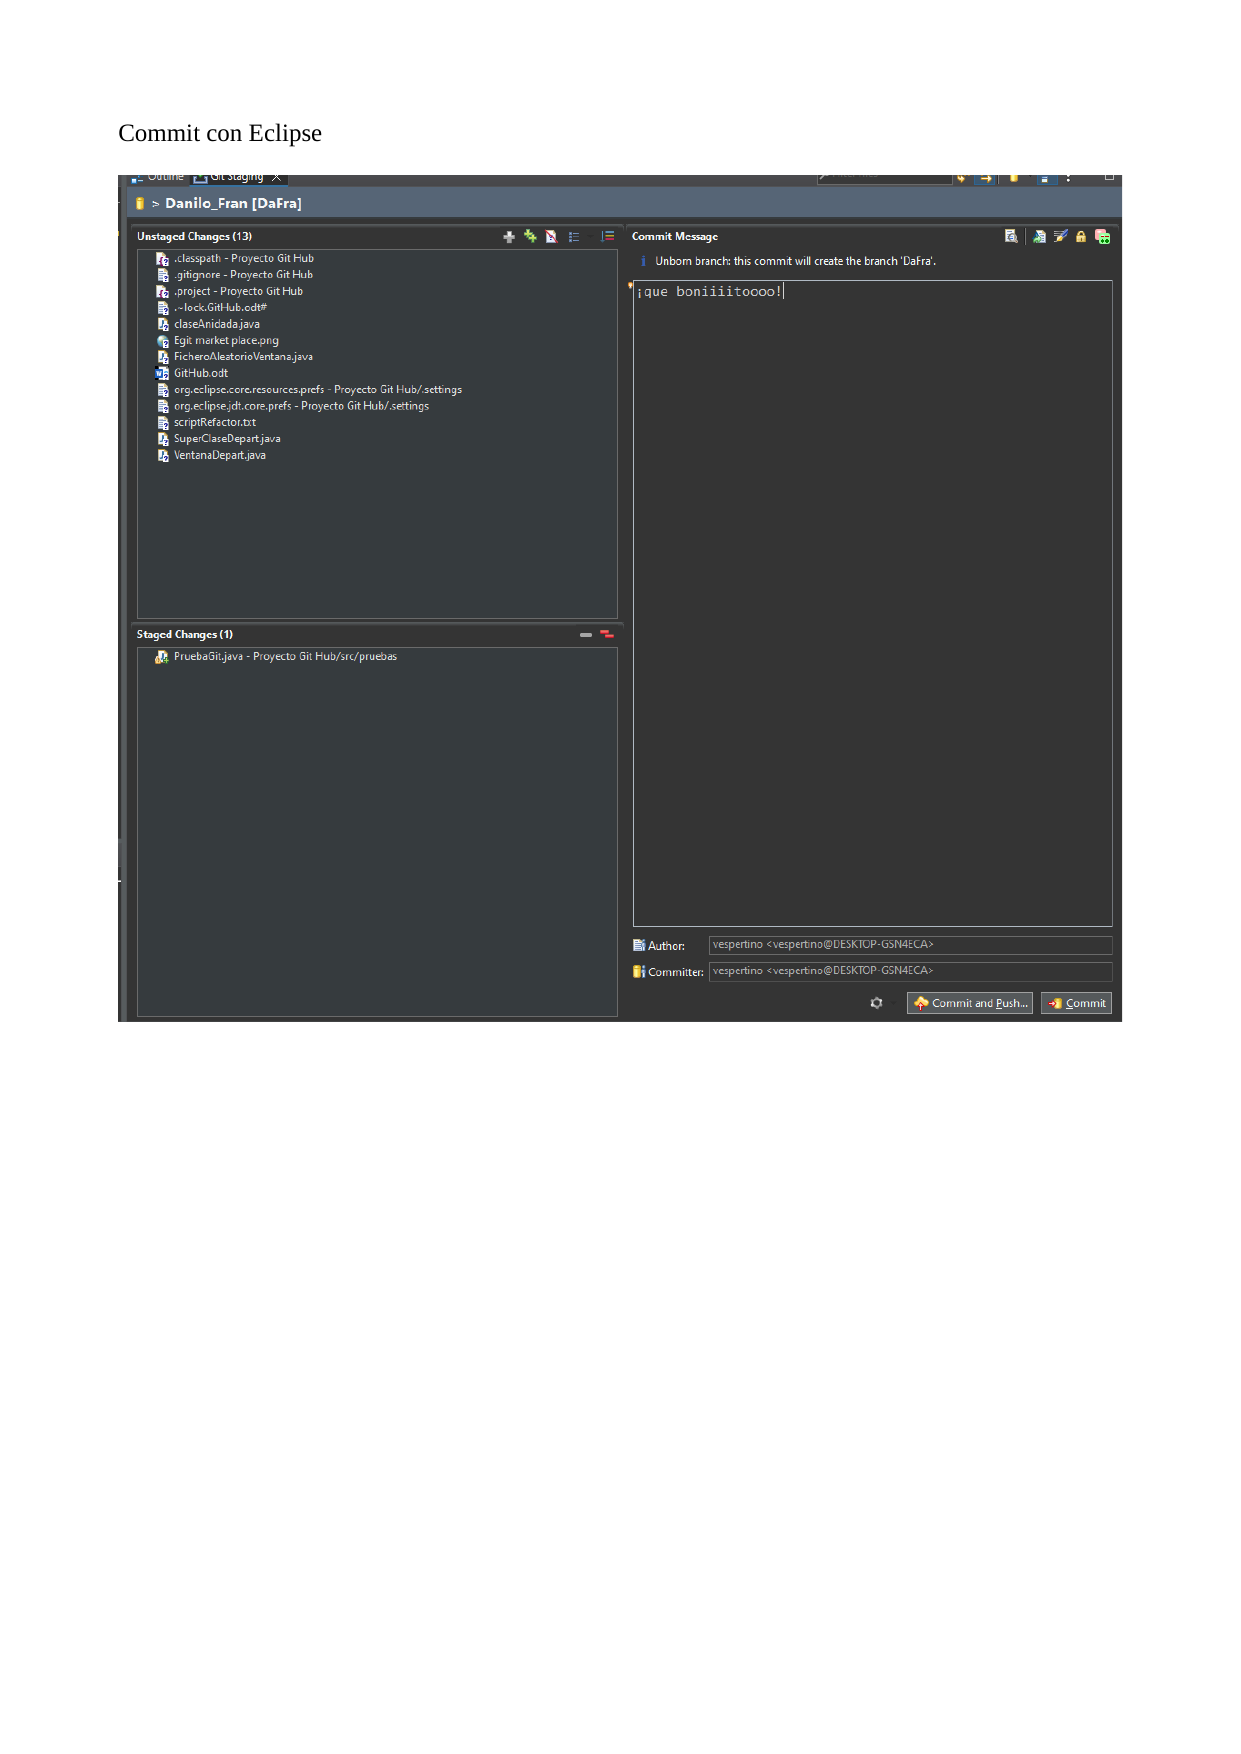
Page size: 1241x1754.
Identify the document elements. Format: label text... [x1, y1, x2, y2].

text Commit con Eclipse [118, 118, 1122, 147]
picture [118, 175, 1123, 1022]
